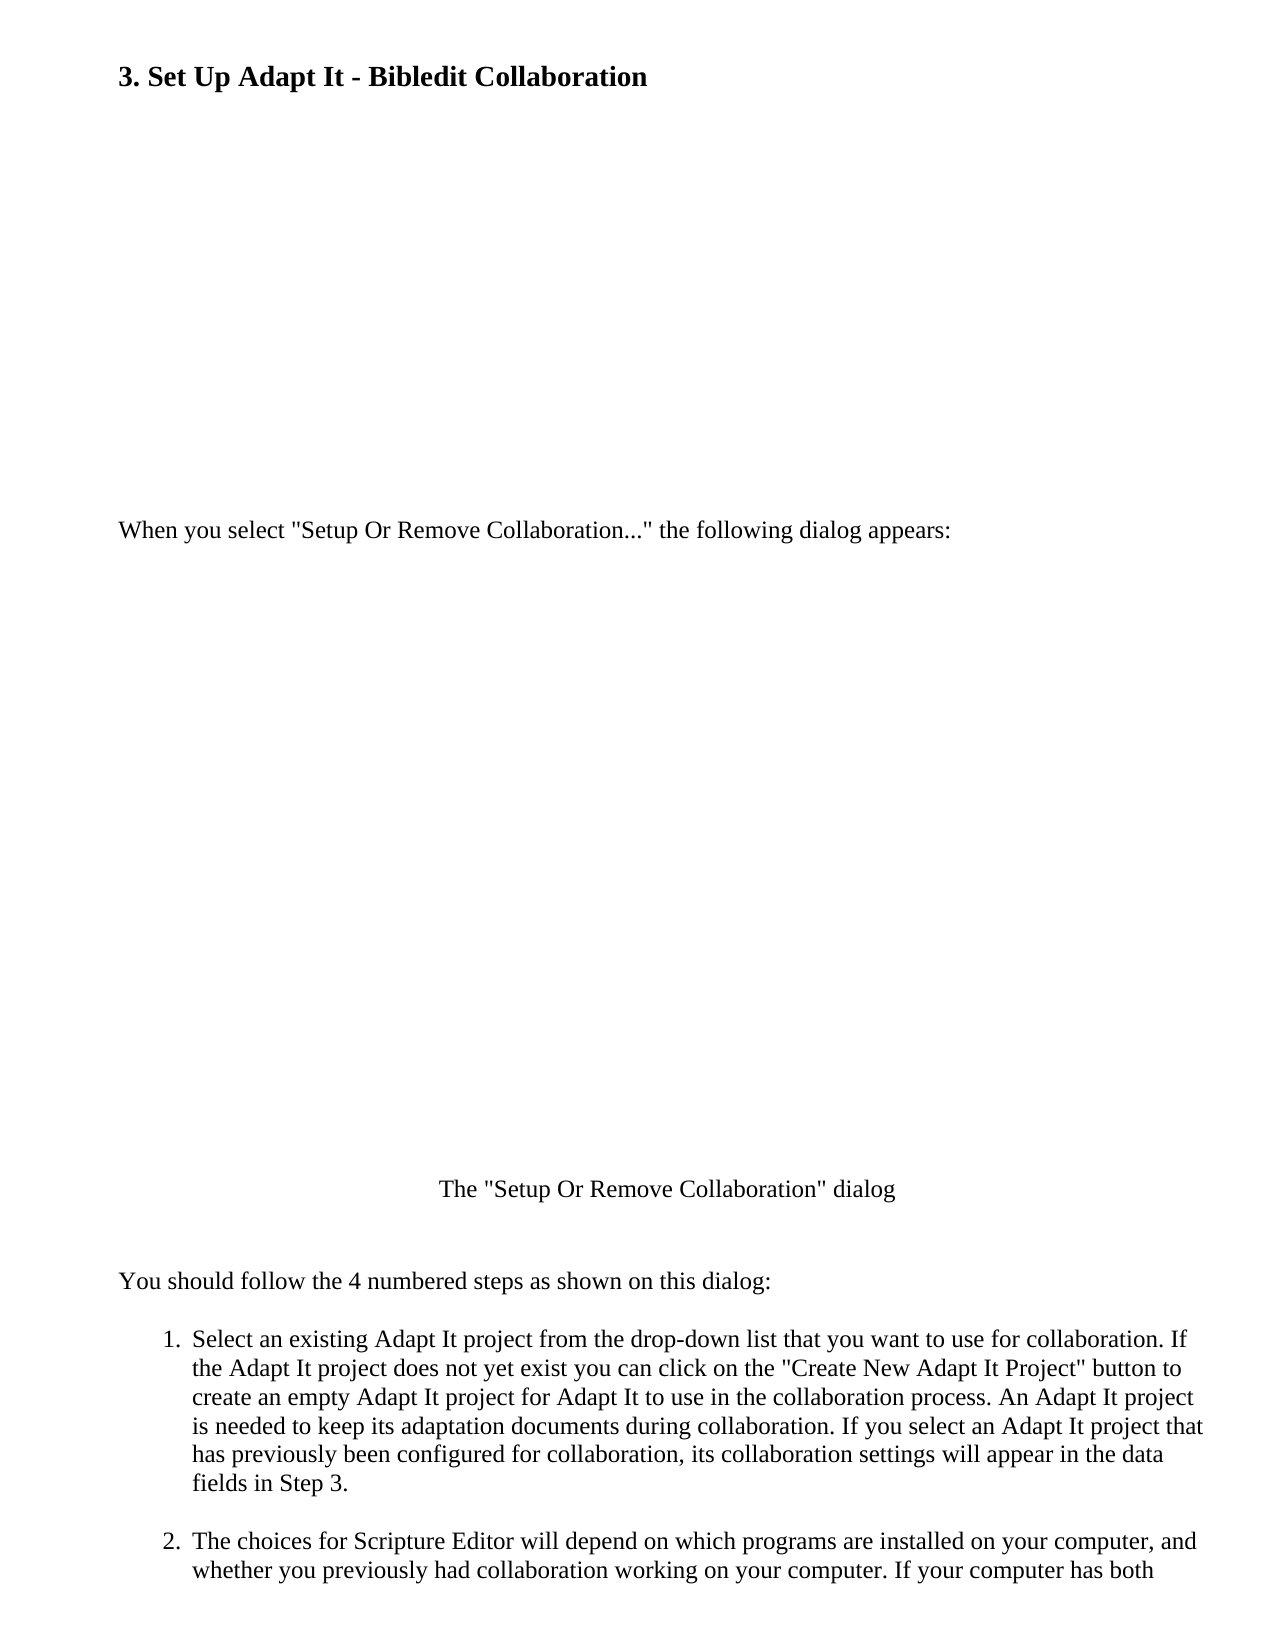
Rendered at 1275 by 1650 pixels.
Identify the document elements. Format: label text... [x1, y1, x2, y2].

list The choices for Scripture Editor will depend on which programs are installed on your computer, and whether you previously had collaboration working on your computer. If your computer has both [162, 1526, 1216, 1584]
list Select an existing Adapt It project from the drop-down list that you want to use for collaboration. If the Adapt It project does not yet exist you can click on the "Create New Adapt It Project" button to create an empty Adapt It project for Adapt It to use in the collaboration process. An Adapt It project is needed to keep its adaptation documents during collaboration. If you select an Adapt It project that has previously been configured for collaboration, its collaboration settings will appear in the data fields in Step 3. [162, 1324, 1216, 1497]
text When you select "Setup Or Remove Collaboration..." the following dialog appears: [118, 515, 1216, 544]
table_cell The "Setup Or Remove Collaboration" dialog [233, 1170, 1101, 1237]
subtitle 3. Set Up Adapt It - Bibledit Collaboration [118, 59, 1216, 93]
text You should follow the 4 numbered steps as shown on this dialog: [118, 1237, 1216, 1295]
table_header [233, 573, 1101, 1170]
